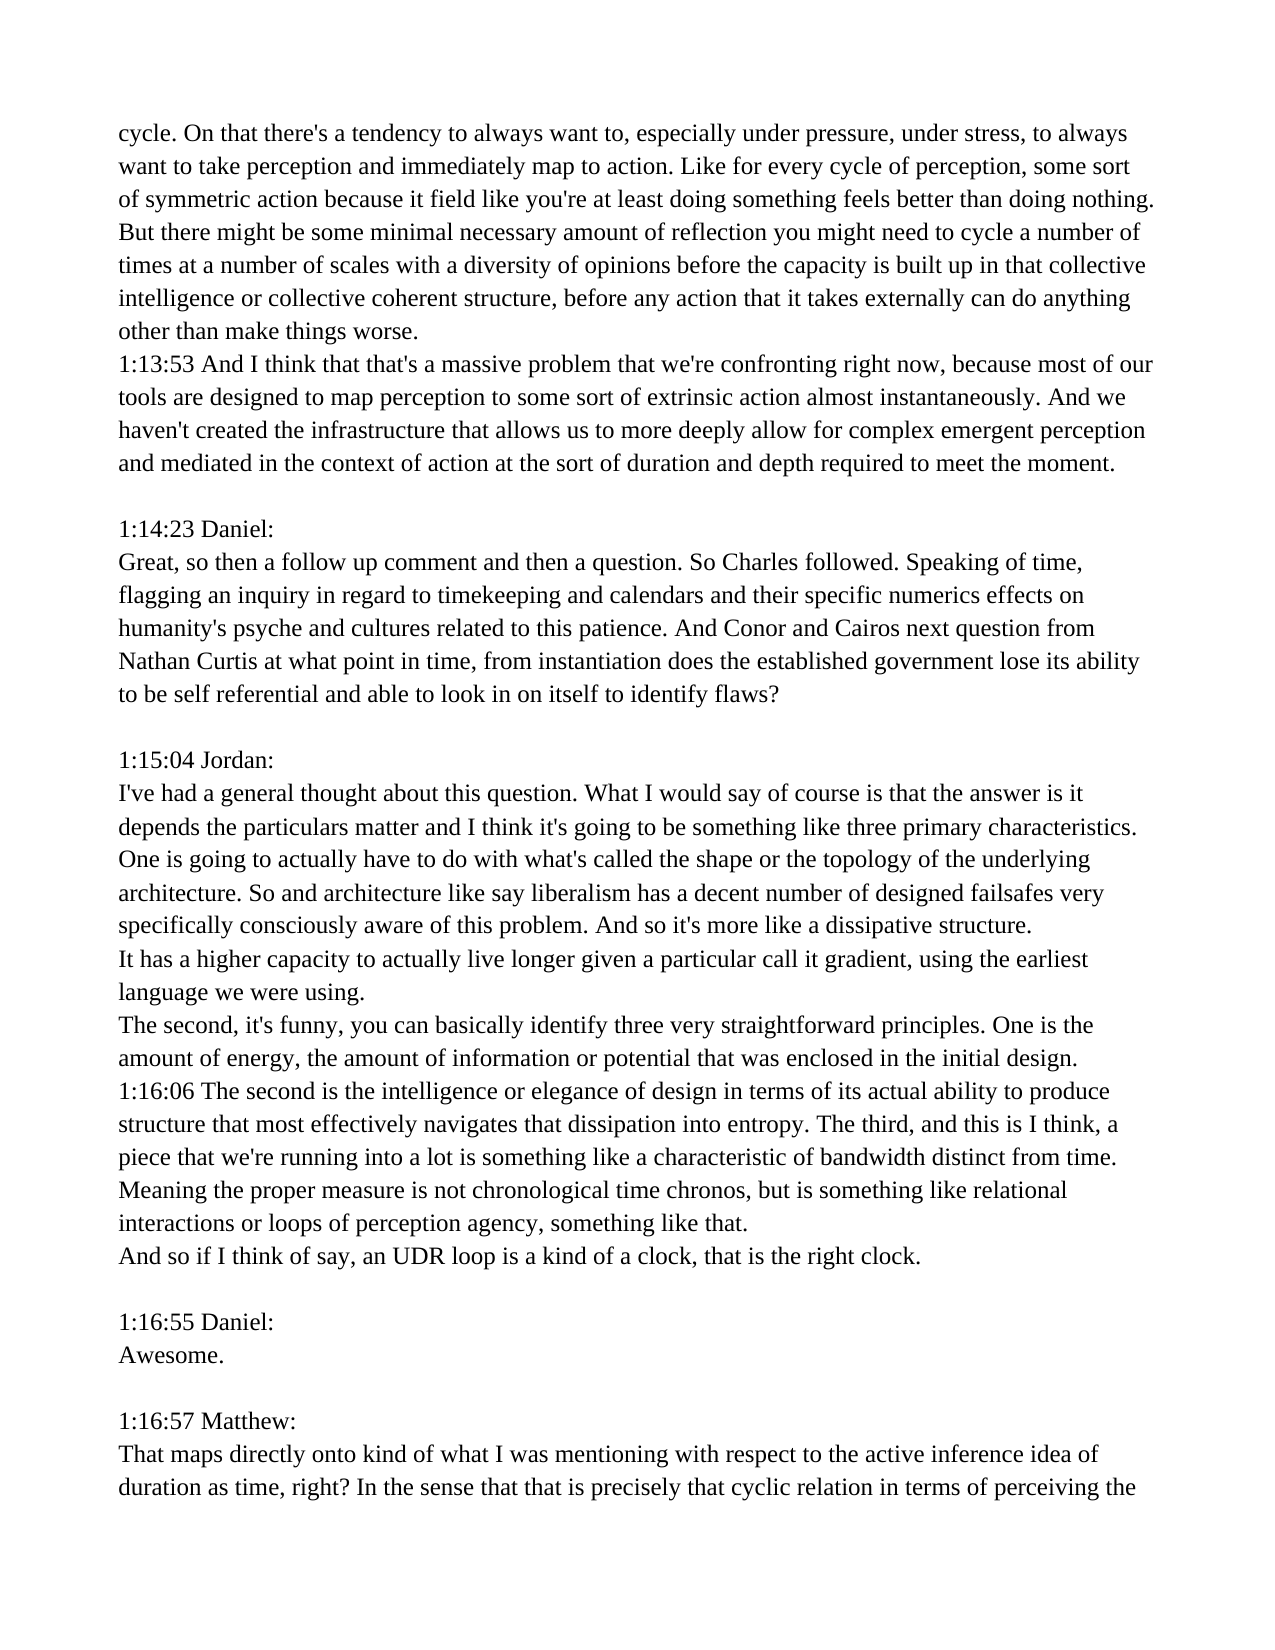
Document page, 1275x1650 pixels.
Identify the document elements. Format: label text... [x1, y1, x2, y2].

text cycle. On that there's a tendency to always want to, especially under pressure, under stress, to always want to take perception and immediately map to action. Like for every cycle of perception, some sort of symmetric action because it field like you're at least doing something feels better than doing nothing. [118, 118, 1157, 213]
text 1:16:55 Daniel: [118, 1307, 1157, 1336]
text 1:16:57 Matthew: [118, 1406, 1157, 1435]
text 1:13:53 And I think that that's a massive problem that we're confronting right now, because most of our tools are designed to map perception to some sort of extrinsic action almost instantaneously. And we haven't created the infrastructure that allows us to more deeply allow for complex emergent perception and mediated in the context of action at the sort of duration and depth required to meet the moment. [118, 349, 1157, 477]
text That maps directly onto kind of what I was mentioning with respect to the active inference idea of duration as time, right? In the sense that that is precisely that cyclic relation in terms of perceiving the [118, 1439, 1157, 1501]
text Awesome. [118, 1340, 1157, 1369]
text 1:16:06 The second is the intelligence or elegance of design in terms of its actual ability to produce structure that most effectively navigates that dissipation into entropy. The third, and this is I think, a piece that we're running into a lot is something like a characteristic of bandwidth distinct from time. Meaning the proper measure is not chronological time chronos, but is something like relational interactions or loops of perception agency, something like that. [118, 1076, 1157, 1237]
text I've had a general thought about this question. What I would say of course is that the answer is it depends the particulars matter and I think it's going to be something like three primary characteristics. One is going to actually have to do with what's called the shape or the topology of the underlying architecture. So and architecture like say liberalism has a decent number of designed failsafes very specifically consciously aware of this problem. And so it's more like a dissipative structure. [118, 778, 1157, 939]
text It has a higher capacity to actually live longer given a particular call it gradient, using the earliest language we were using. [118, 944, 1157, 1005]
text Great, so then a follow up comment and then a question. So Charles followed. Speaking of time, flagging an inquiry in regard to timekeeping and calendars and their specific numerics effects on humanity's psyche and cultures related to this patience. And Conor and Cairos next question from Nathan Curtis at what point in time, from instantiation does the established government lose its ability to be self referential and able to look in on itself to identify flaws? [118, 547, 1157, 708]
text 1:15:04 Jordan: [118, 746, 1157, 774]
text The second, it's funny, you can basically identify three very straightforward principles. One is the amount of energy, the amount of information or potential that was enclosed in the initial design. [118, 1010, 1157, 1071]
text 1:14:23 Daniel: [118, 514, 1157, 543]
text And so if I think of say, an UDR loop is a kind of a clock, that is the right clock. [118, 1241, 1157, 1269]
text But there might be some minimal necessary amount of reflection you might need to cycle a number of times at a number of scales with a diversity of opinions before the capacity is built up in that collective intelligence or collective coherent structure, before any action that it takes externally can do anything other than make things worse. [118, 217, 1157, 345]
